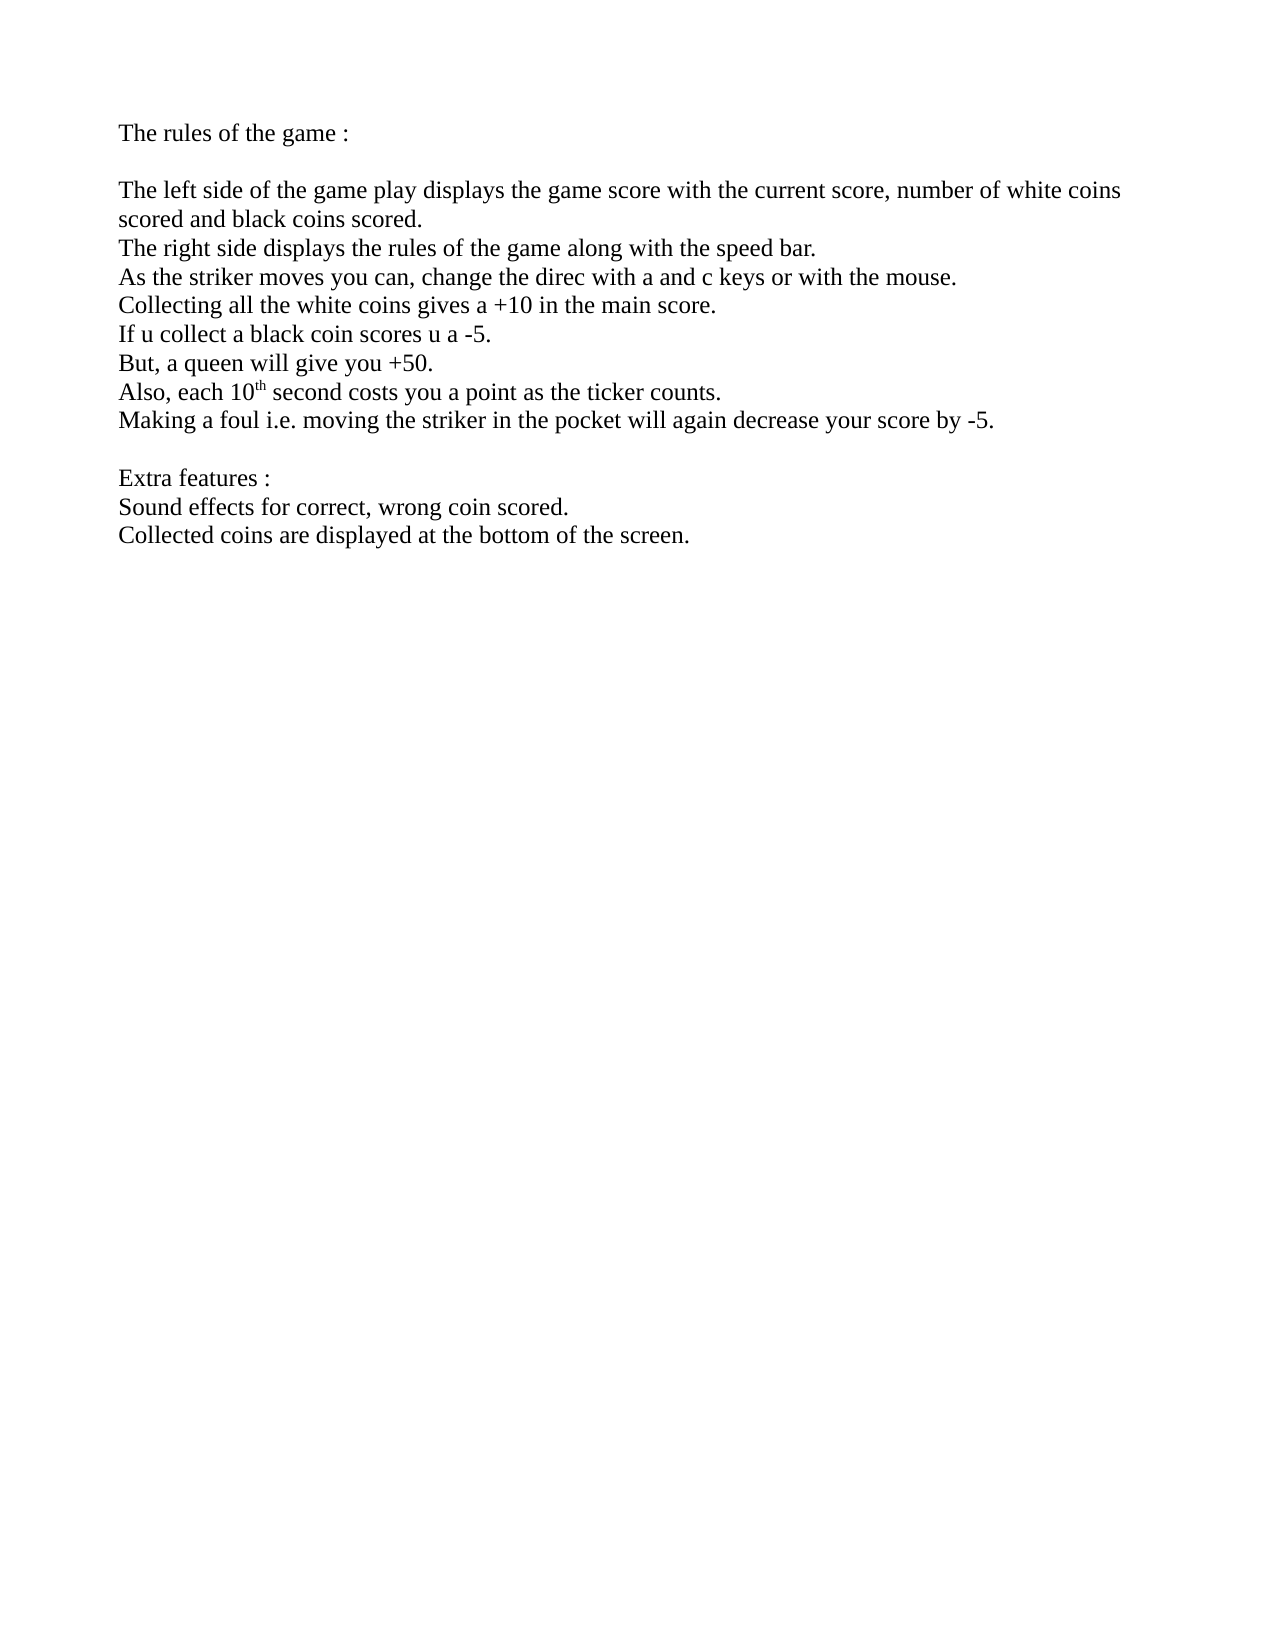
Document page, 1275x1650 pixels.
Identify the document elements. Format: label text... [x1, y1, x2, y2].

text Making a foul i.e. moving the striker in the pocket will again decrease your score by -5. [118, 406, 1157, 434]
text But, a queen will give you +50. [118, 348, 1157, 377]
text The left side of the game play displays the game score with the current score, number of white coins scored and black coins scored. [118, 176, 1157, 233]
text Extra features : [118, 463, 1157, 492]
text Collected coins are displayed at the bottom of the screen. [118, 521, 1157, 549]
text The right side displays the rules of the game along with the speed bar. [118, 233, 1157, 262]
text Collecting all the white coins gives a +10 in the main score. [118, 291, 1157, 319]
text Sound effects for correct, wrong coin scored. [118, 492, 1157, 521]
text The rules of the game : [118, 118, 1157, 147]
text Also, each 10th second costs you a point as the ticker counts. [118, 377, 1157, 406]
text If u collect a black coin scores u a -5. [118, 319, 1157, 348]
text As the striker moves you can, change the direc with a and c keys or with the mouse. [118, 262, 1157, 291]
